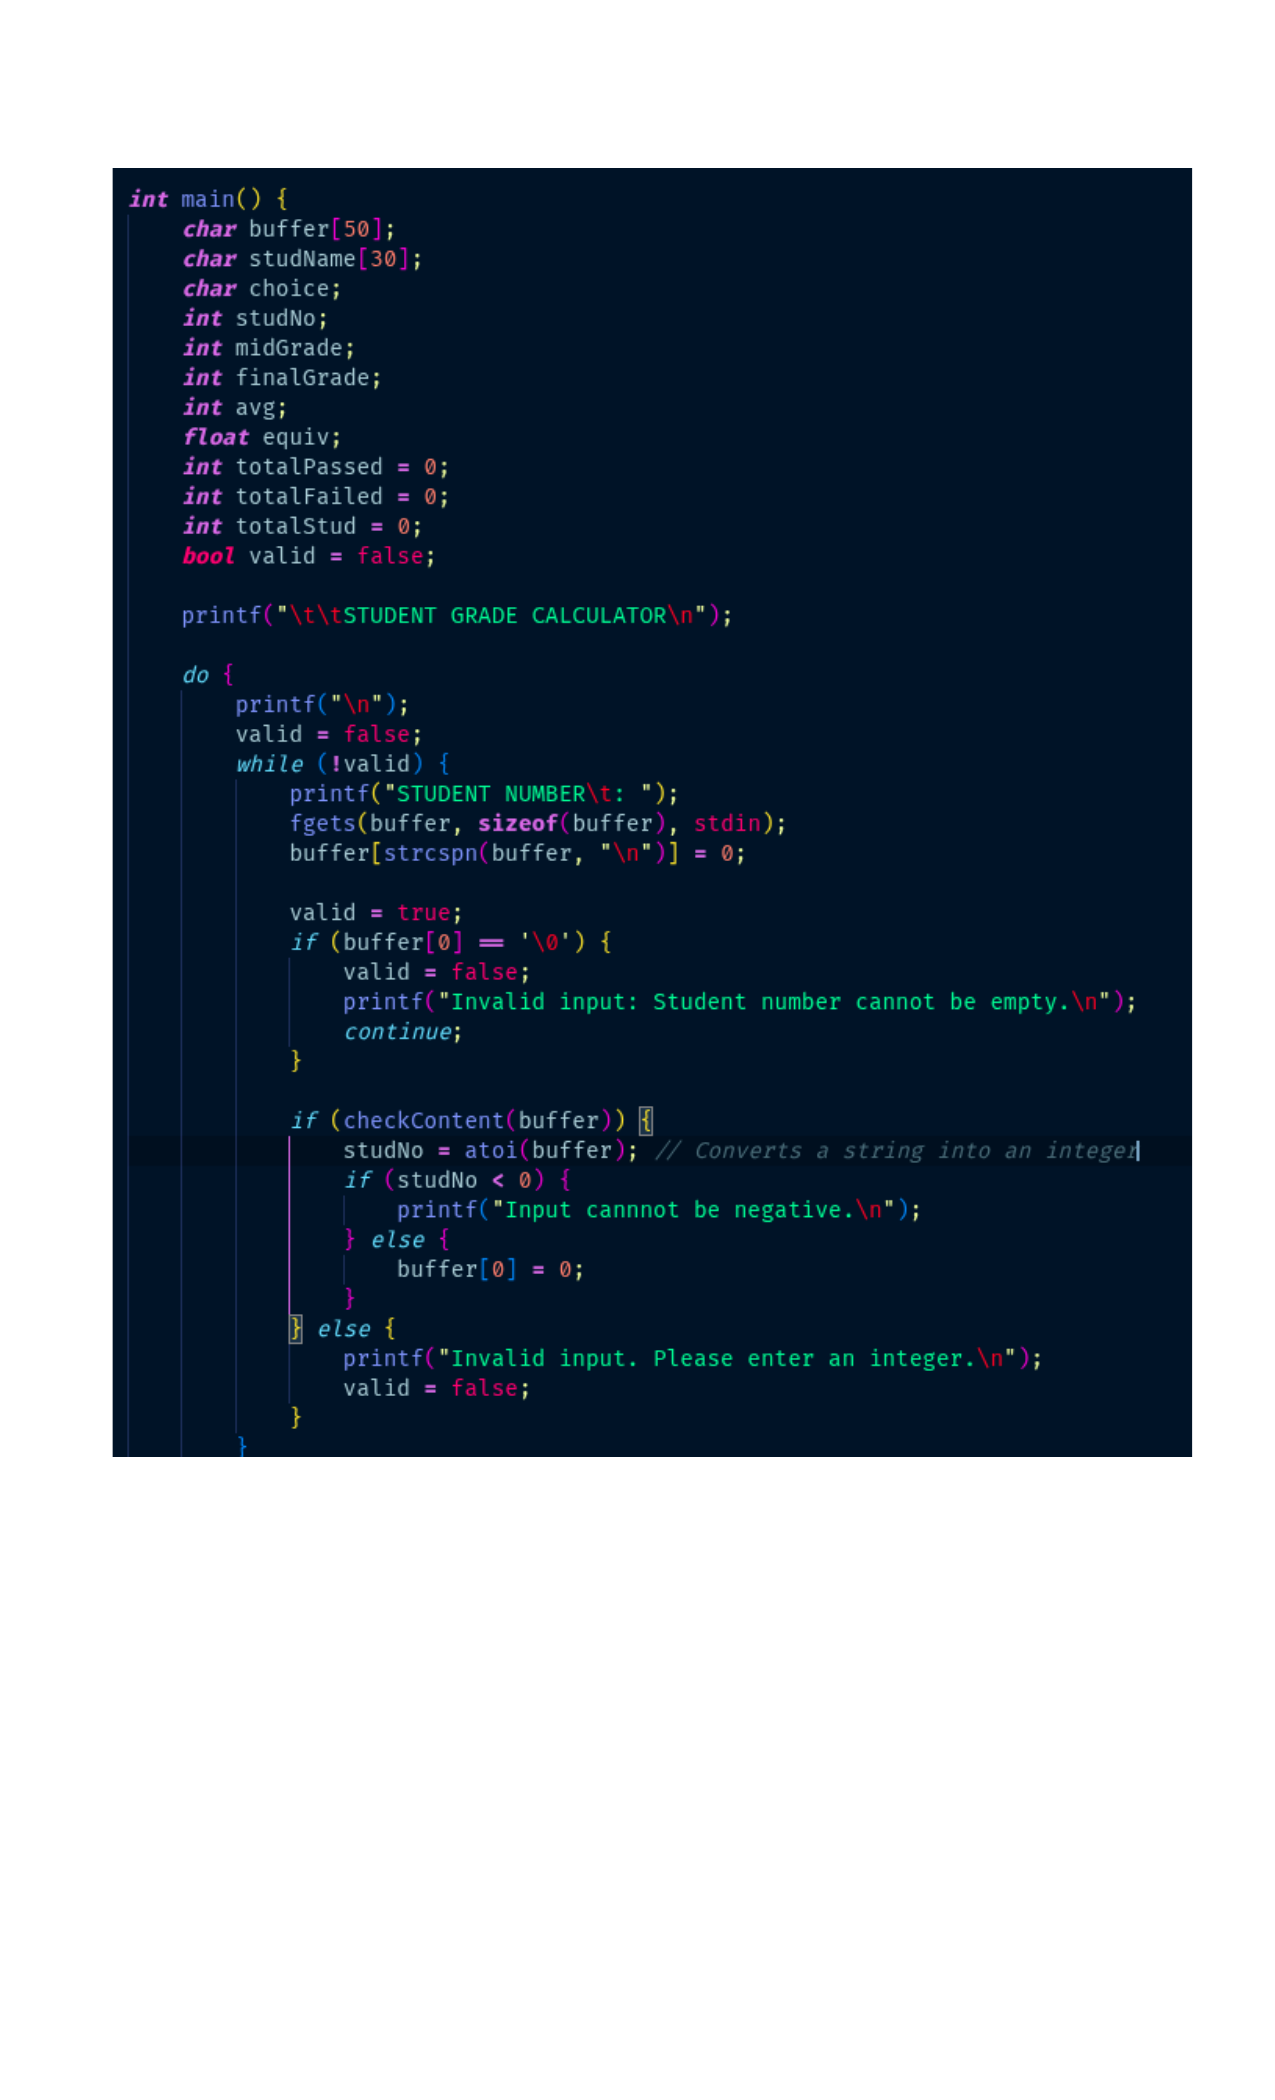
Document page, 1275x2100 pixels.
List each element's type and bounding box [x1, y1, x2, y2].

picture [112, 168, 1193, 1457]
